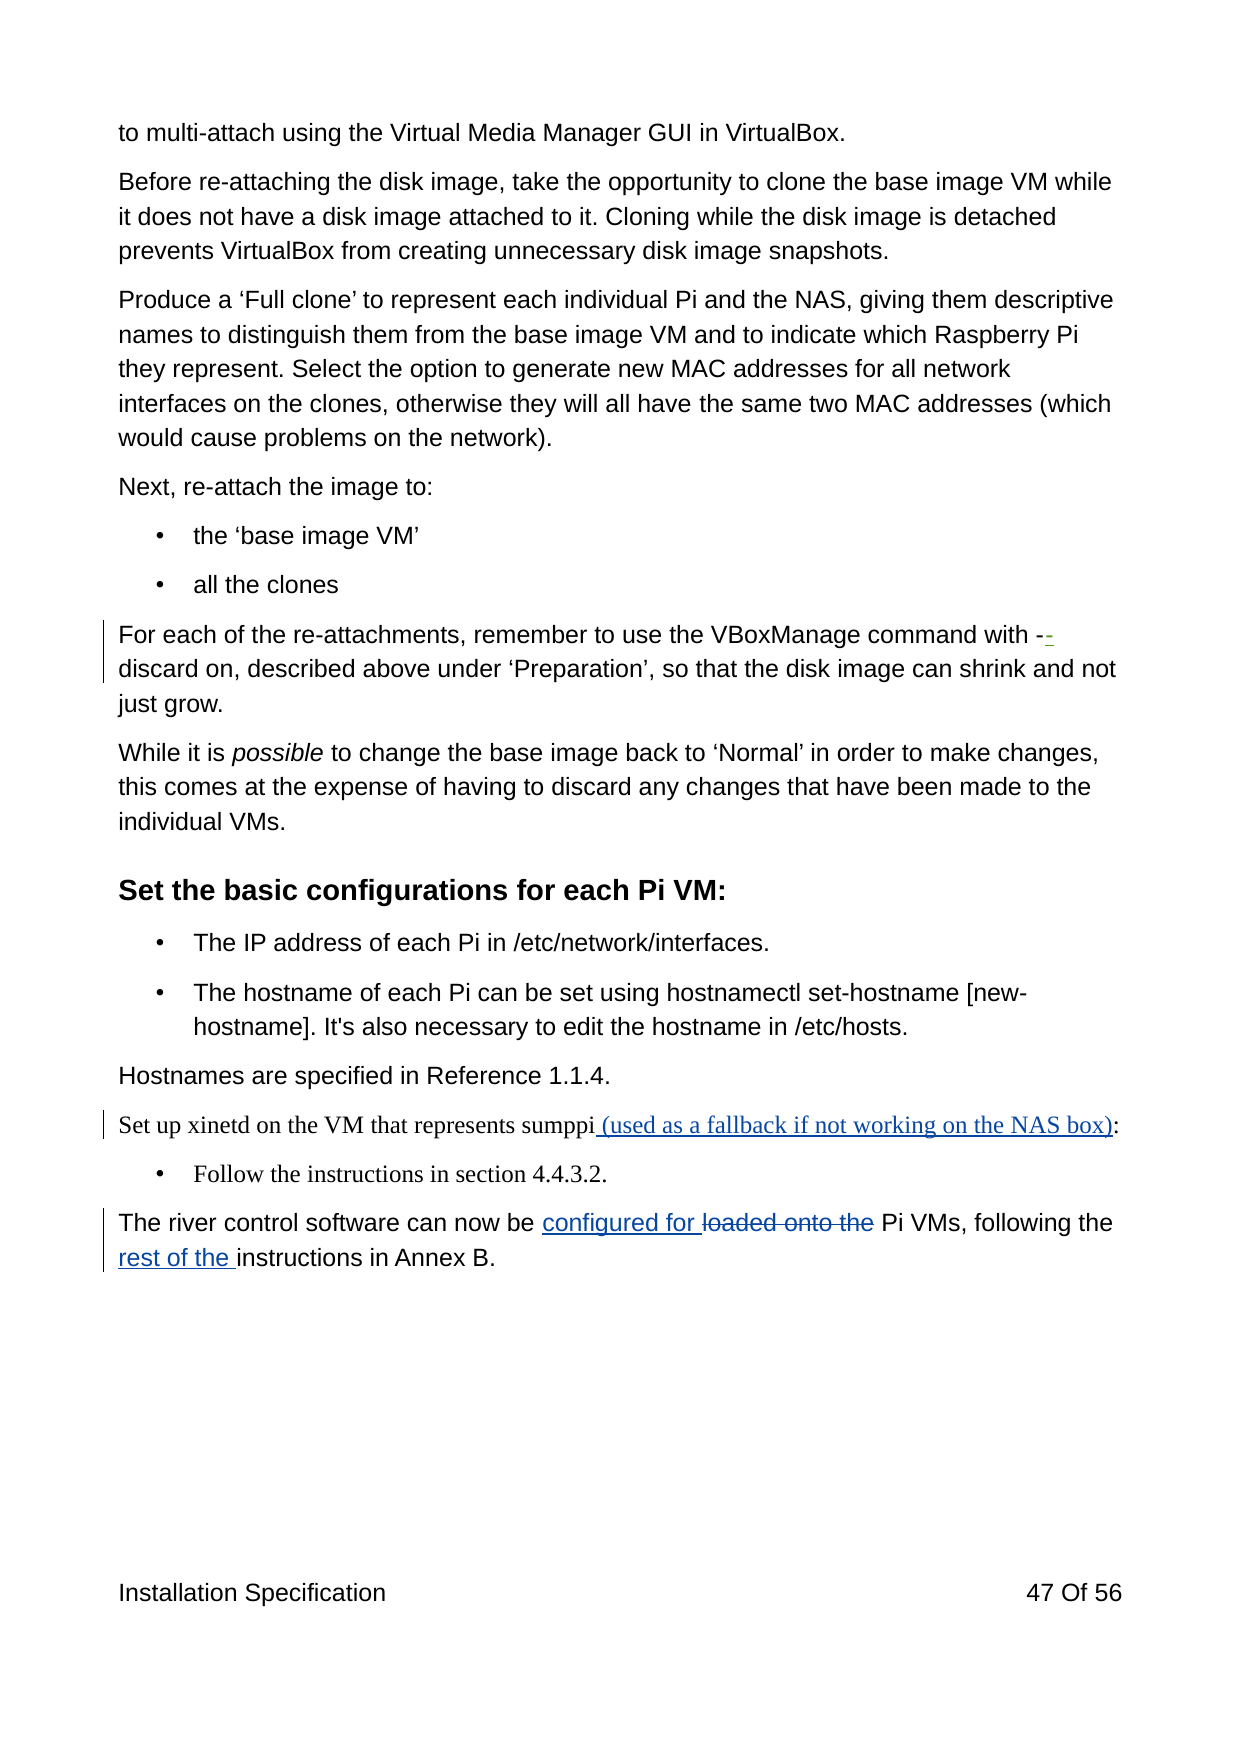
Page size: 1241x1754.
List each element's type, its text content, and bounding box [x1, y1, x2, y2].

list Follow the instructions in section 4.4.3.2. [156, 1159, 1122, 1188]
list The IP address of each Pi in /etc/network/interfaces. [156, 928, 1122, 957]
subtitle Set the basic configurations for each Pi VM: [118, 873, 1122, 907]
text Next, re-attach the image to: [118, 472, 1122, 501]
list The hostname of each Pi can be set using hostnamectl set-hostname [new-hostname]. It's also necessary to edit the hostname in /etc/hosts. [156, 977, 1122, 1041]
list the ‘base image VM’ [156, 521, 1122, 550]
text While it is possible to change the base image back to ‘Normal’ in order to make changes, this comes at the expense of having to discard any changes that have been made to the individual VMs. [118, 738, 1122, 835]
text Set up xinetd on the VM that represents sumppi (used as a fallback if not working on the NAS box): [118, 1110, 1122, 1139]
list all the clones [156, 570, 1122, 599]
text Before re-attaching the disk image, take the opportunity to clone the base image VM while it does not have a disk image attached to it. Cloning while the disk image is detached prevents VirtualBox from creating unnecessary disk image snapshots. [118, 167, 1122, 265]
text Hostnames are specified in Reference 1.1.4. [118, 1061, 1122, 1090]
text Produce a ‘Full clone’ to represent each individual Pi and the NAS, giving them descriptive names to distinguish them from the base image VM and to indicate which Raspberry Pi they represent. Select the option to generate new MAC addresses for all network interfaces on the clones, otherwise they will all have the same two MAC addresses (which would cause problems on the network). [118, 285, 1122, 452]
text The river control software can now be configured for Pi VMs, following the rest of the instructions in Annex B. [118, 1208, 1122, 1272]
text For each of the re-attachments, remember to use the VBoxManage command with --discard on, described above under ‘Preparation’, so that the disk image can shrink and not just grow. [118, 619, 1122, 717]
text to multi-attach using the Virtual Media Manager GUI in VirtualBox. [118, 118, 1122, 147]
